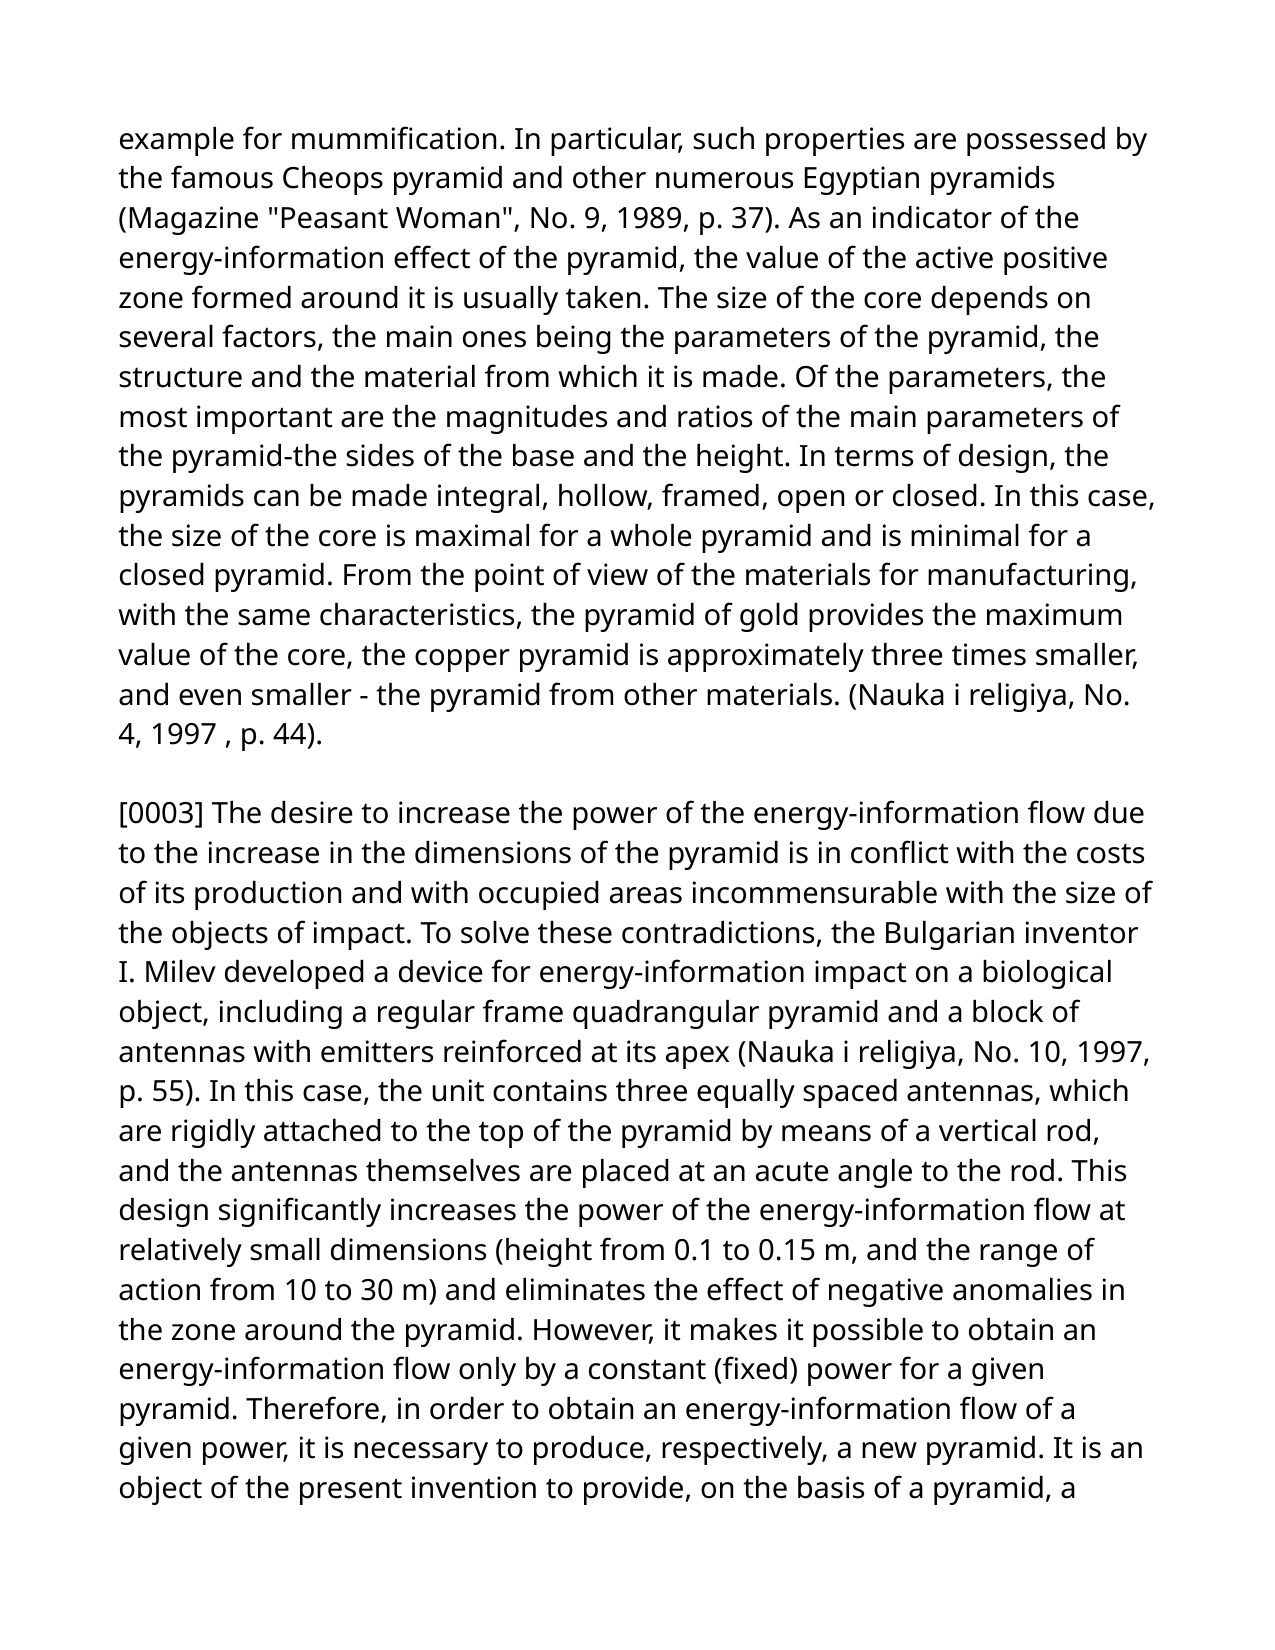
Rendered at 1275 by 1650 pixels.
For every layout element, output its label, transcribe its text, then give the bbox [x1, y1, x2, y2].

text example for mummification. In particular, such properties are possessed by the famous Cheops pyramid and other numerous Egyptian pyramids (Magazine "Peasant Woman", No. 9, 1989, p. 37). As an indicator of the energy-information effect of the pyramid, the value of the active positive zone formed around it is usually taken. The size of the core depends on several factors, the main ones being the parameters of the pyramid, the structure and the material from which it is made. Of the parameters, the most important are the magnitudes and ratios of the main parameters of the pyramid-the sides of the base and the height. In terms of design, the pyramids can be made integral, hollow, framed, open or closed. In this case, the size of the core is maximal for a whole pyramid and is minimal for a closed pyramid. From the point of view of the materials for manufacturing, with the same characteristics, the pyramid of gold provides the maximum value of the core, the copper pyramid is approximately three times smaller, and even smaller - the pyramid from other materials. (Nauka i religiya, No. 4, 1997 , p. 44). [0003] The desire to increase the power of the energy-information flow due to the increase in the dimensions of the pyramid is in conflict with the costs of its production and with occupied areas incommensurable with the size of the objects of impact. To solve these contradictions, the Bulgarian inventor I. Milev developed a device for energy-information impact on a biological object, including a regular frame quadrangular pyramid and a block of antennas with emitters reinforced at its apex (Nauka i religiya, No. 10, 1997, p. 55). In this case, the unit contains three equally spaced antennas, which are rigidly attached to the top of the pyramid by means of a vertical rod, and the antennas themselves are placed at an acute angle to the rod. This design significantly increases the power of the energy-information flow at relatively small dimensions (height from 0.1 to 0.15 m, and the range of action from 10 to 30 m) and eliminates the effect of negative anomalies in the zone around the pyramid. However, it makes it possible to obtain an energy-information flow only by a constant (fixed) power for a given pyramid. Therefore, in order to obtain an energy-information flow of a given power, it is necessary to produce, respectively, a new pyramid. It is an object of the present invention to provide, on the basis of a pyramid, a [118, 118, 1157, 1507]
